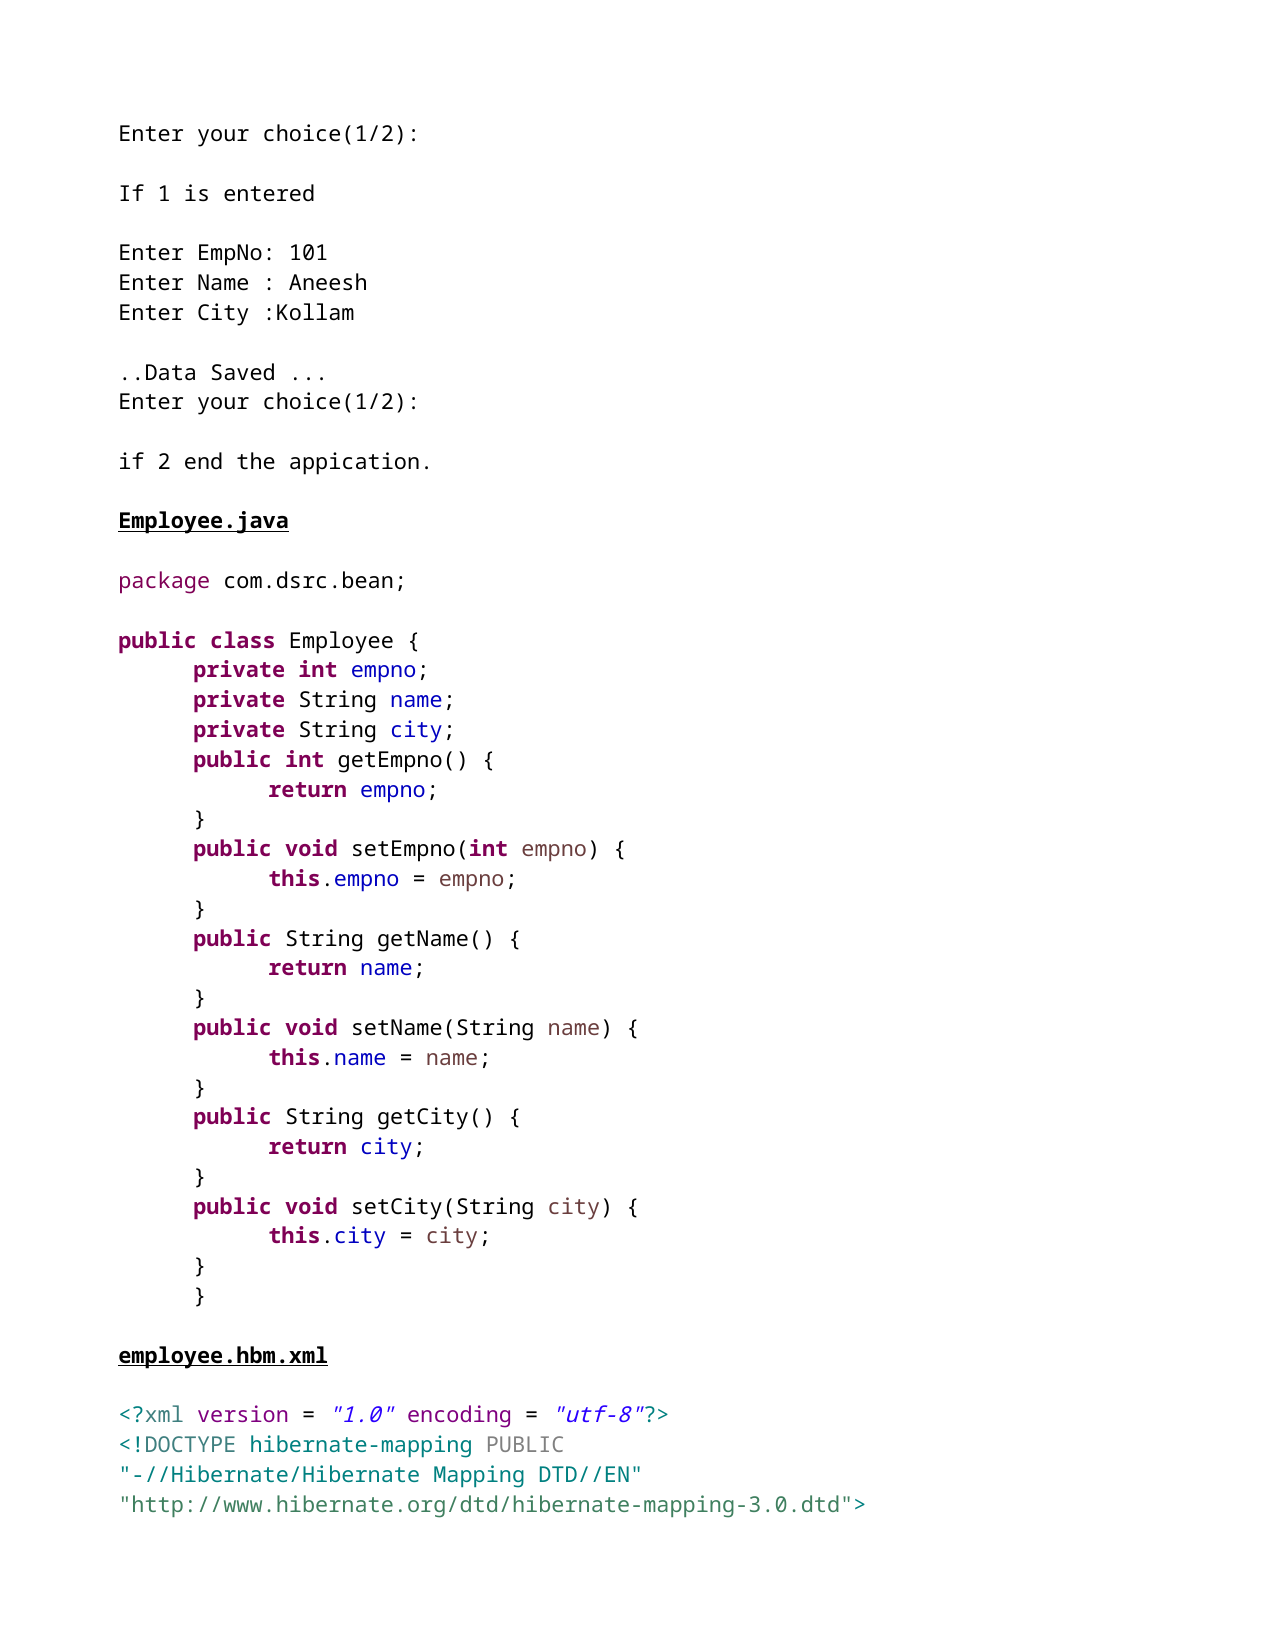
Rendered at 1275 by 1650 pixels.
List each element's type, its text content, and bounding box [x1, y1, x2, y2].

text } [118, 1071, 1157, 1101]
text return name; [118, 952, 1157, 982]
text Enter your choice(1/2): [118, 118, 1157, 148]
text Enter City :Kollam [118, 297, 1157, 327]
text } [118, 982, 1157, 1012]
text public void setEmpno(int empno) { [118, 833, 1157, 863]
text public String getCity() { [118, 1101, 1157, 1131]
text private int empno; [118, 654, 1157, 684]
text private String name; [118, 684, 1157, 714]
text If 1 is entered [118, 178, 1157, 207]
text Enter your choice(1/2): [118, 386, 1157, 416]
text "-//Hibernate/Hibernate Mapping DTD//EN" [118, 1459, 1157, 1488]
text } [118, 1250, 1157, 1280]
text this.empno = empno; [118, 863, 1157, 893]
text public class Employee { [118, 624, 1157, 654]
text } [118, 893, 1157, 922]
text public void setName(String name) { [118, 1012, 1157, 1042]
text <!DOCTYPE hibernate-mapping PUBLIC [118, 1429, 1157, 1459]
text } [118, 1280, 1157, 1310]
text } [118, 1161, 1157, 1191]
text ..Data Saved ... [118, 356, 1157, 386]
text package com.dsrc.bean; [118, 565, 1157, 595]
text private String city; [118, 714, 1157, 744]
text public String getName() { [118, 922, 1157, 952]
text public void setCity(String city) { [118, 1191, 1157, 1220]
text Employee.java [118, 505, 1157, 535]
text Enter EmpNo: 101 [118, 237, 1157, 267]
text } [118, 803, 1157, 833]
text employee.hbm.xml [118, 1339, 1157, 1369]
text this.city = city; [118, 1220, 1157, 1250]
text if 2 end the appication. [118, 446, 1157, 476]
text Enter Name : Aneesh [118, 267, 1157, 297]
text return city; [118, 1131, 1157, 1161]
text public int getEmpno() { [118, 744, 1157, 773]
text "http://www.hibernate.org/dtd/hibernate-mapping-3.0.dtd"> [118, 1488, 1157, 1518]
text <?xml version = "1.0" encoding = "utf-8"?> [118, 1399, 1157, 1429]
text this.name = name; [118, 1042, 1157, 1071]
text return empno; [118, 773, 1157, 803]
